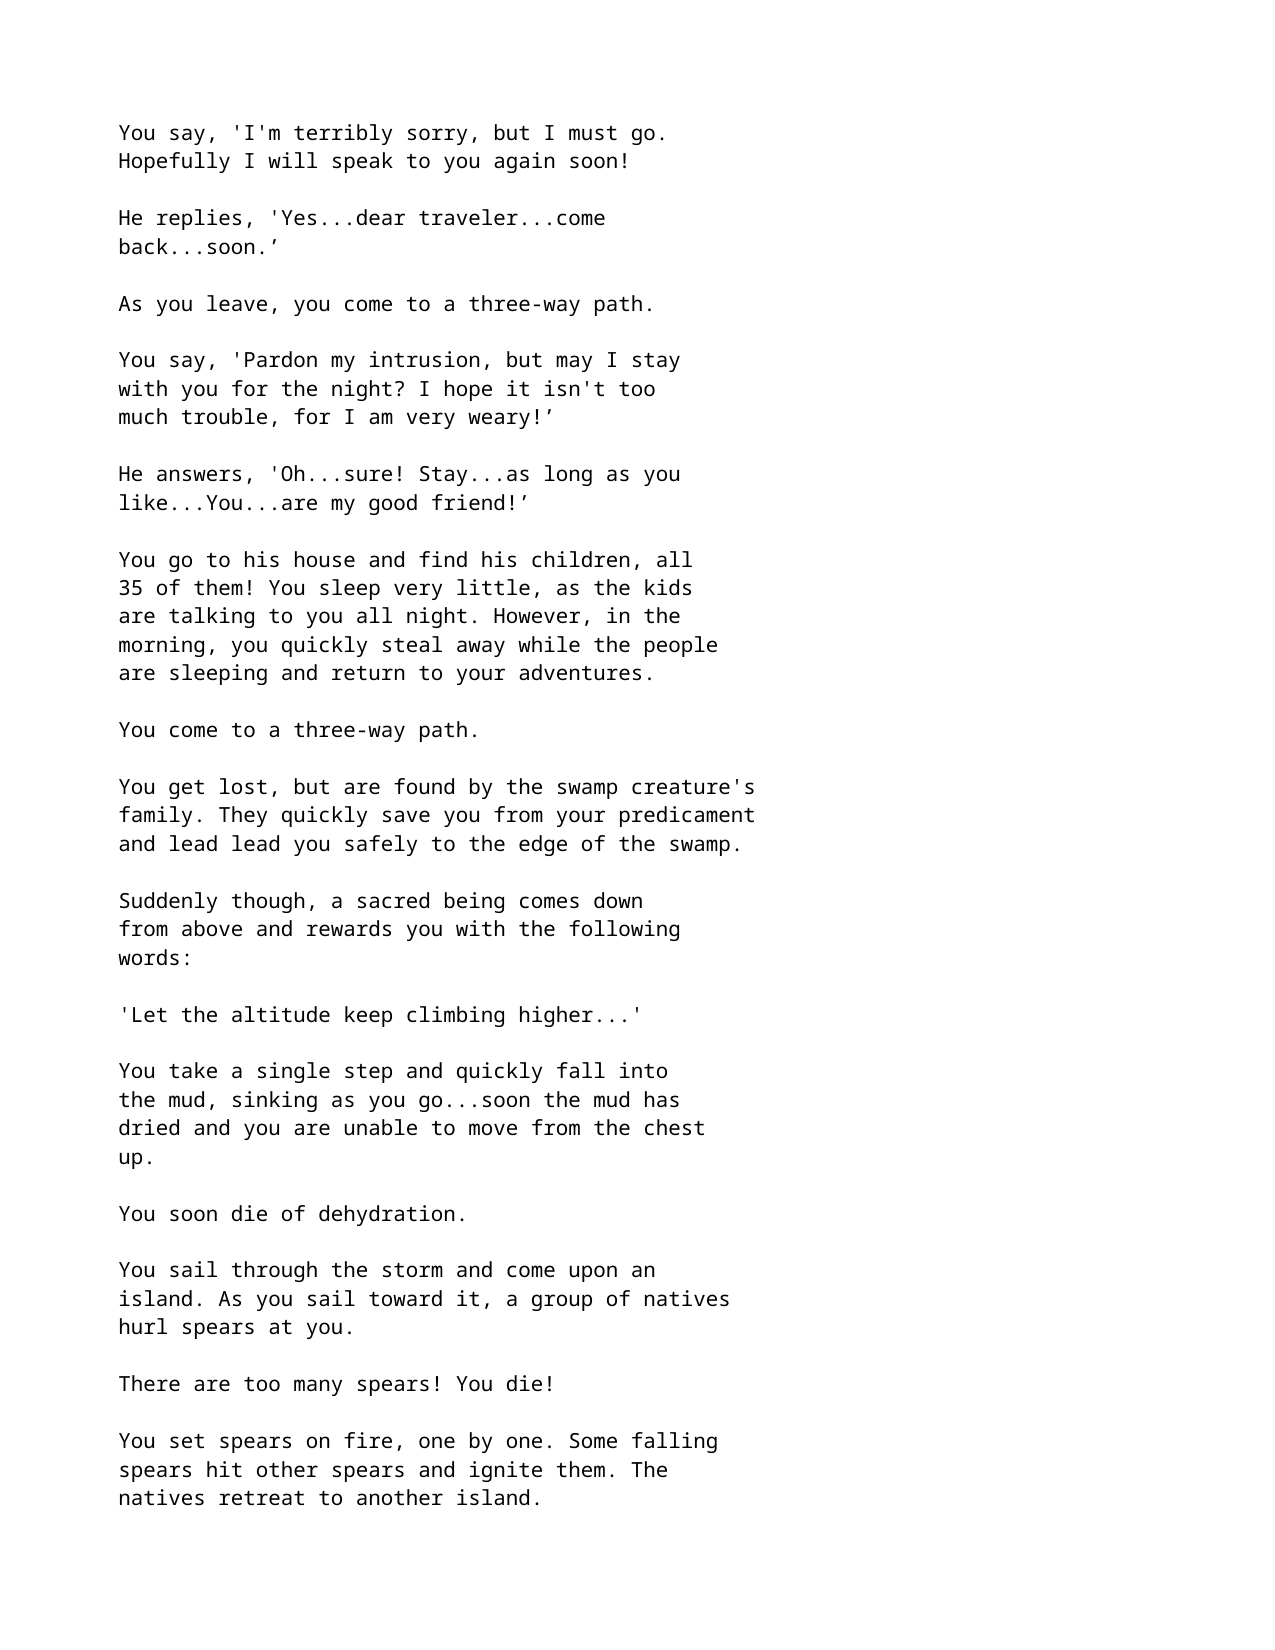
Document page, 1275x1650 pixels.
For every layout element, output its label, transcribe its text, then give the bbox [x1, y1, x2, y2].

text dried and you are unable to move from the chest [118, 1113, 1157, 1142]
text You set spears on fire, one by one. Some falling [118, 1426, 1157, 1455]
text much trouble, for I am very weary!’ [118, 402, 1157, 431]
text island. As you sail toward it, a group of natives [118, 1284, 1157, 1312]
text You come to a three-way path. [118, 715, 1157, 744]
text Suddenly though, a sacred being comes down [118, 886, 1157, 914]
text like...You...are my good friend!’ [118, 488, 1157, 516]
text 35 of them! You sleep very little, as the kids [118, 573, 1157, 602]
text are talking to you all night. However, in the [118, 602, 1157, 630]
text He replies, 'Yes...dear traveler...come [118, 203, 1157, 232]
text hurl spears at you. [118, 1312, 1157, 1341]
text with you for the night? I hope it isn't too [118, 374, 1157, 402]
text 'Let the altitude keep climbing higher...' [118, 1000, 1157, 1028]
text You get lost, but are found by the swamp creature's [118, 772, 1157, 801]
text natives retreat to another island. [118, 1483, 1157, 1512]
text You take a single step and quickly fall into [118, 1057, 1157, 1085]
text As you leave, you come to a three-way path. [118, 289, 1157, 317]
text You sail through the storm and come upon an [118, 1256, 1157, 1284]
text You go to his house and find his children, all [118, 545, 1157, 573]
text He answers, 'Oh...sure! Stay...as long as you [118, 459, 1157, 488]
text up. [118, 1142, 1157, 1170]
text the mud, sinking as you go...soon the mud has [118, 1085, 1157, 1113]
text family. They quickly save you from your predicament [118, 801, 1157, 829]
text You say, 'I'm terribly sorry, but I must go. [118, 118, 1157, 147]
text You say, 'Pardon my intrusion, but may I stay [118, 346, 1157, 374]
text words: [118, 943, 1157, 971]
text are sleeping and return to your adventures. [118, 658, 1157, 687]
text morning, you quickly steal away while the people [118, 630, 1157, 658]
text back...soon.’ [118, 232, 1157, 260]
text You soon die of dehydration. [118, 1199, 1157, 1227]
text Hopefully I will speak to you again soon! [118, 147, 1157, 175]
text spears hit other spears and ignite them. The [118, 1455, 1157, 1483]
text There are too many spears! You die! [118, 1369, 1157, 1398]
text and lead lead you safely to the edge of the swamp. [118, 829, 1157, 857]
text from above and rewards you with the following [118, 914, 1157, 943]
